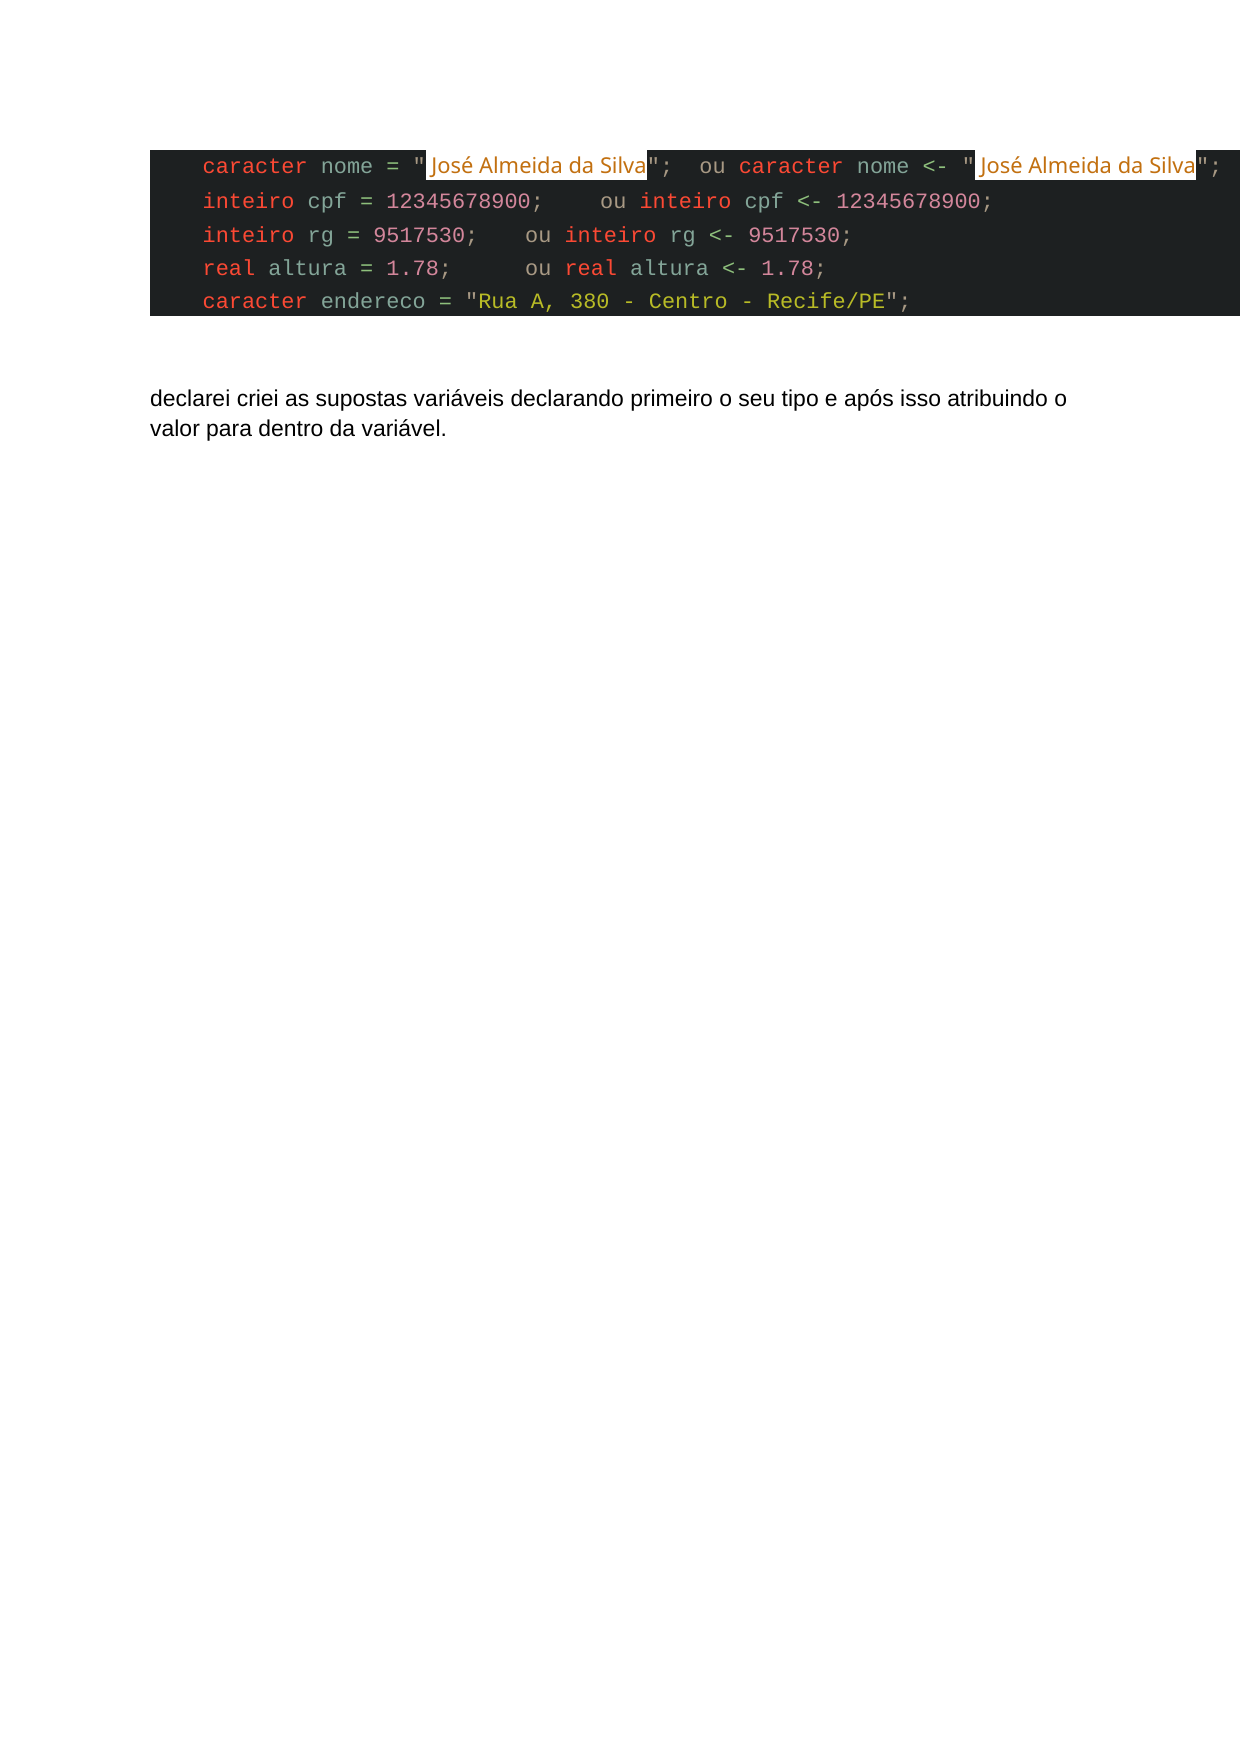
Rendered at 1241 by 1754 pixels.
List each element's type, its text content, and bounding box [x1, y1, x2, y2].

text declarei criei as supostas variáveis declarando primeiro o seu tipo e após isso atribuindo o valor para dentro da variável. [150, 384, 1090, 441]
text inteiro cpf = 12345678900; ou inteiro cpf <- 12345678900; [150, 190, 1240, 215]
text real altura = 1.78; ou real altura <- 1.78; [150, 257, 1240, 282]
text inteiro rg = 9517530; ou inteiro rg <- 9517530; [150, 224, 1240, 249]
text caracter nome = " José Almeida da Silva"; ou caracter nome <- " José Almeida da Silva"; [150, 150, 1240, 180]
text caracter endereco = "Rua A, 380 - Centro - Recife/PE"; [150, 291, 1240, 316]
